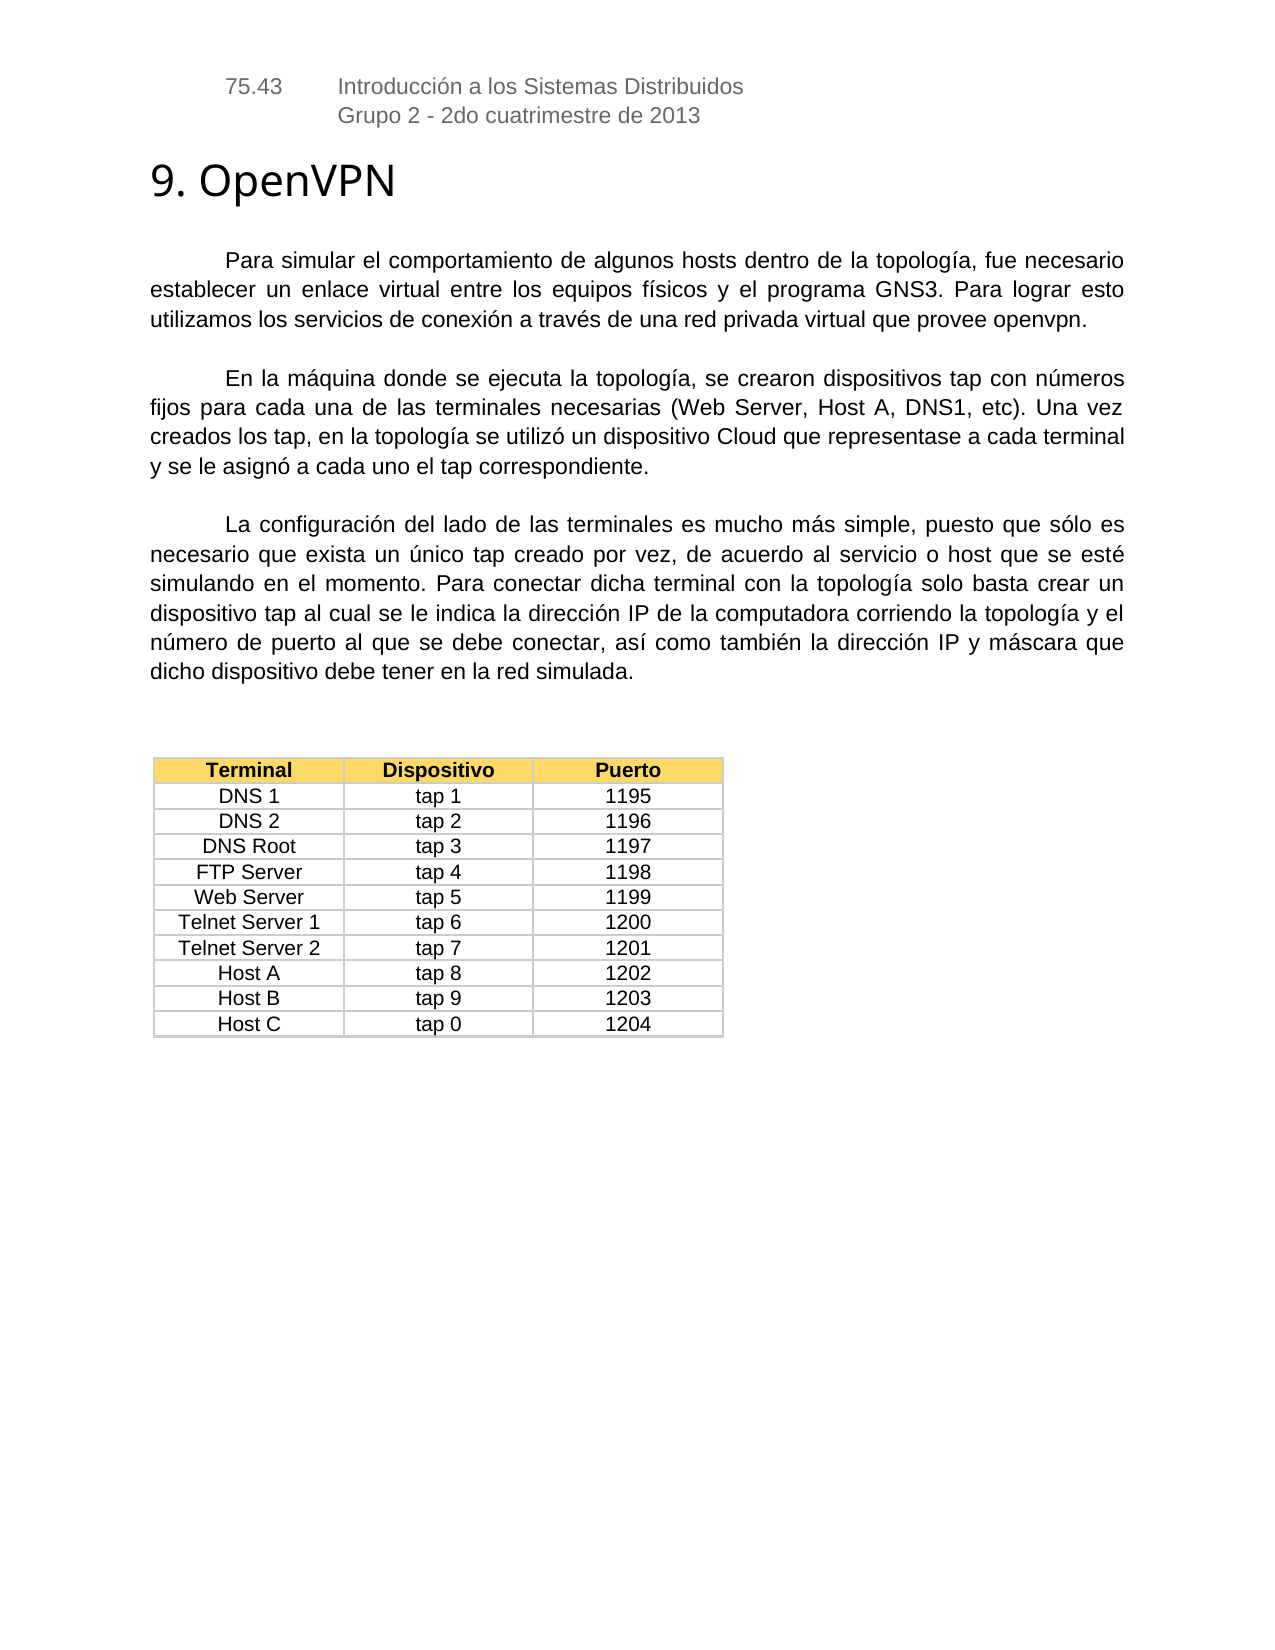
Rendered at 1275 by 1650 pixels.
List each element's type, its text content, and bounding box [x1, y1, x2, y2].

table_cell tap 5 [345, 886, 532, 909]
table_header Puerto [534, 759, 722, 782]
text Para simular el comportamiento de algunos hosts dentro de la topología, fue necesario establecer un enlace virtual entre los equipos físicos y el programa GNS3. Para lograr esto utilizamos los servicios de conexión a través de una red privada virtual que provee openvpn. [150, 248, 1125, 332]
table_cell DNS 1 [155, 784, 343, 807]
table_cell tap 8 [345, 961, 532, 985]
table_cell Telnet Server 1 [155, 911, 343, 934]
table_header Dispositivo [345, 759, 532, 782]
table_cell FTP Server [155, 860, 343, 883]
table_cell Host C [155, 1012, 343, 1035]
table_cell 1203 [534, 987, 722, 1010]
table_cell Web Server [155, 886, 343, 909]
text En la máquina donde se ejecuta la topología, se crearon dispositivos tap con números fijos para cada una de las terminales necesarias (Web Server, Host A, DNS1, etc). Una vez creados los tap, en la topología se utilizó un dispositivo Cloud que representase a cada terminal y se le asignó a cada uno el tap correspondiente. [150, 365, 1125, 479]
table_cell 1195 [534, 784, 722, 807]
table_cell 1198 [534, 860, 722, 883]
table_header Terminal [155, 759, 343, 782]
table_cell 1204 [534, 1012, 722, 1035]
text 9. OpenVPN [150, 150, 1125, 209]
table_cell 1200 [534, 911, 722, 934]
table_cell 1202 [534, 961, 722, 985]
table_cell Telnet Server 2 [155, 936, 343, 959]
table_cell tap 4 [345, 860, 532, 883]
table_cell tap 7 [345, 936, 532, 959]
table_cell tap 9 [345, 987, 532, 1010]
table_cell Host A [155, 961, 343, 985]
table_cell tap 3 [345, 835, 532, 858]
table_cell tap 0 [345, 1012, 532, 1035]
table_cell DNS 2 [155, 810, 343, 833]
table_cell tap 1 [345, 784, 532, 807]
text La configuración del lado de las terminales es mucho más simple, puesto que sólo es necesario que exista un único tap creado por vez, de acuerdo al servicio o host que se esté simulando en el momento. Para conectar dicha terminal con la topología solo basta crear un dispositivo tap al cual se le indica la dirección IP de la computadora corriendo la topología y el número de puerto al que se debe conectar, así como también la dirección IP y máscara que dicho dispositivo debe tener en la red simulada. [150, 512, 1125, 685]
table_cell tap 6 [345, 911, 532, 934]
table_cell DNS Root [155, 835, 343, 858]
table_cell Host B [155, 987, 343, 1010]
table_cell 1201 [534, 936, 722, 959]
table_cell 1197 [534, 835, 722, 858]
table_cell 1196 [534, 810, 722, 833]
table_cell 1199 [534, 886, 722, 909]
table_cell tap 2 [345, 810, 532, 833]
